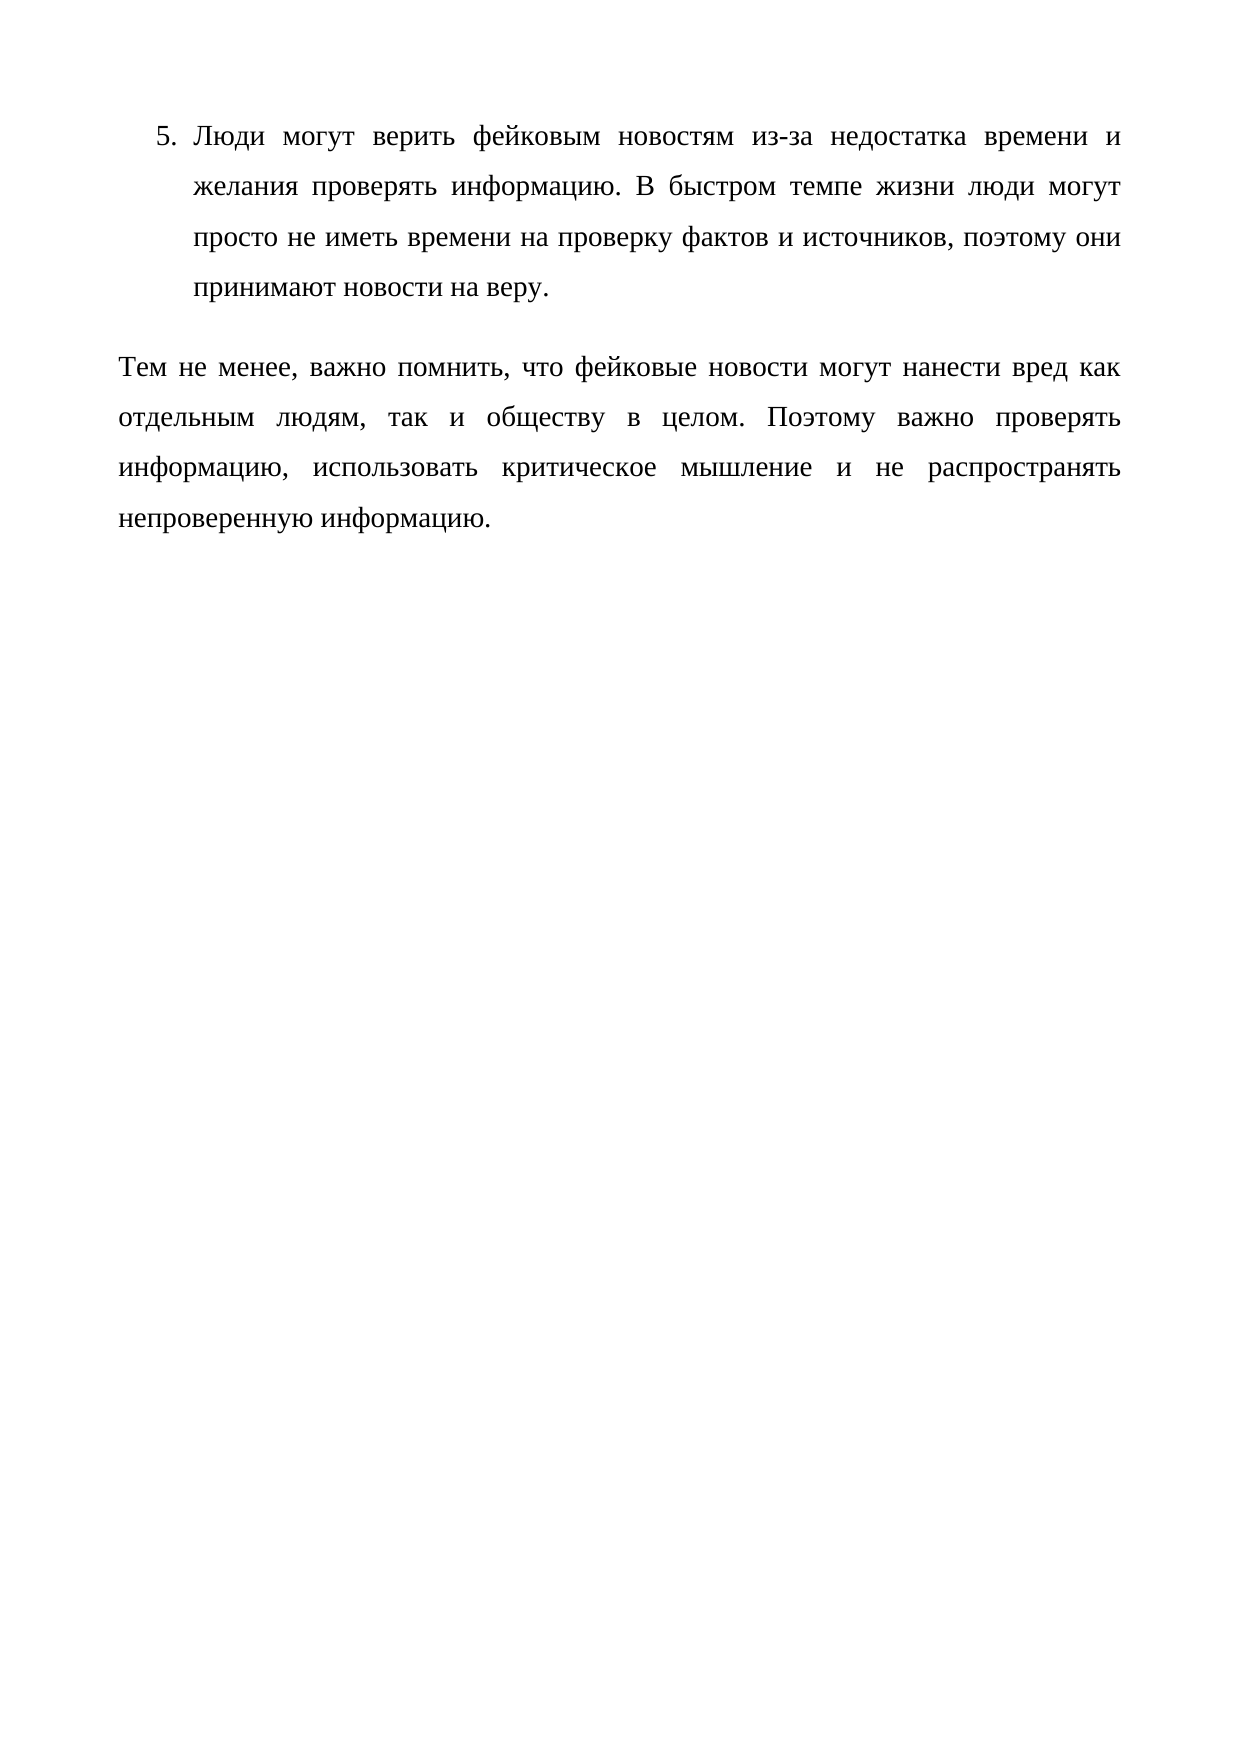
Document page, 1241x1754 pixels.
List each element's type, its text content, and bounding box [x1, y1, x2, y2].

list Люди могут верить фейковым новостям из-за недостатка времени и желания проверять информацию. В быстром темпе жизни люди могут просто не иметь времени на проверку фактов и источников, поэтому они принимают новости на веру. [156, 118, 1122, 303]
text Тем не менее, важно помнить, что фейковые новости могут нанести вред как отдельным людям, так и обществу в целом. Поэтому важно проверять информацию, использовать критическое мышление и не распространять непроверенную информацию. [118, 349, 1122, 533]
